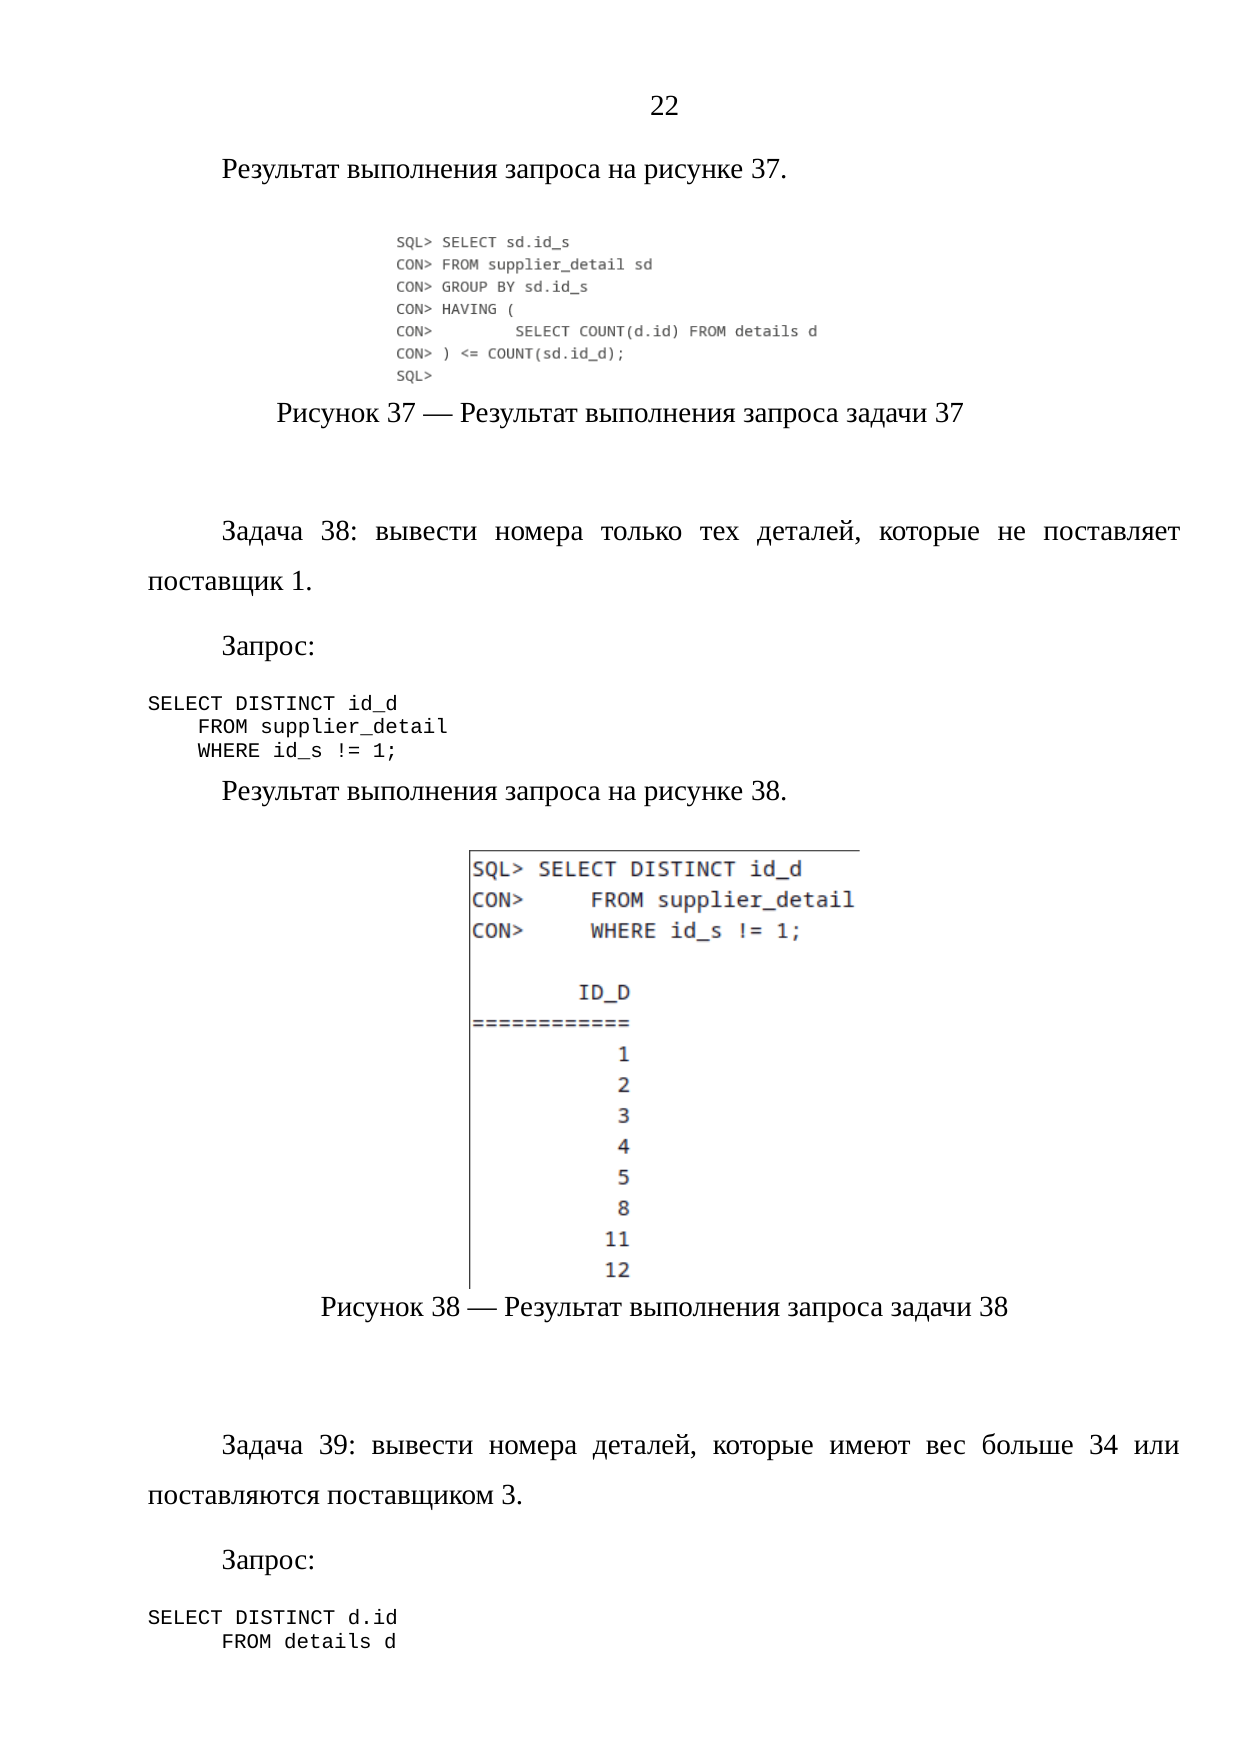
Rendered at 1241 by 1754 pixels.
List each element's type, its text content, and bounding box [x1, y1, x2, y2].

text Запрос: [148, 628, 1181, 662]
text Результат выполнения запроса на рисунке 37. [148, 152, 1181, 185]
text Результат выполнения запроса на рисунке 38. [148, 773, 1181, 806]
text SELECT DISTINCT id_d [148, 693, 1181, 717]
text FROM supplier_detail [148, 717, 1181, 740]
text Задача 38: вывести номера только тех деталей, которые не поставляет поставщик 1. [148, 513, 1181, 597]
picture [390, 228, 850, 395]
text WHERE id_s != 1; [148, 740, 1181, 764]
text SELECT DISTINCT d.id [148, 1607, 1181, 1631]
text FROM details d [148, 1631, 1181, 1654]
text Запрос: [148, 1542, 1181, 1576]
text Рисунок 37 — Результат выполнения запроса задачи 37 [267, 229, 973, 428]
text Рисунок 38 — Результат выполнения запроса задачи 38 [303, 850, 1026, 1322]
text Задача 39: вывести номера деталей, которые имеют вес больше 34 или поставляются поставщиком 3. [148, 1427, 1181, 1511]
picture [469, 850, 860, 1289]
